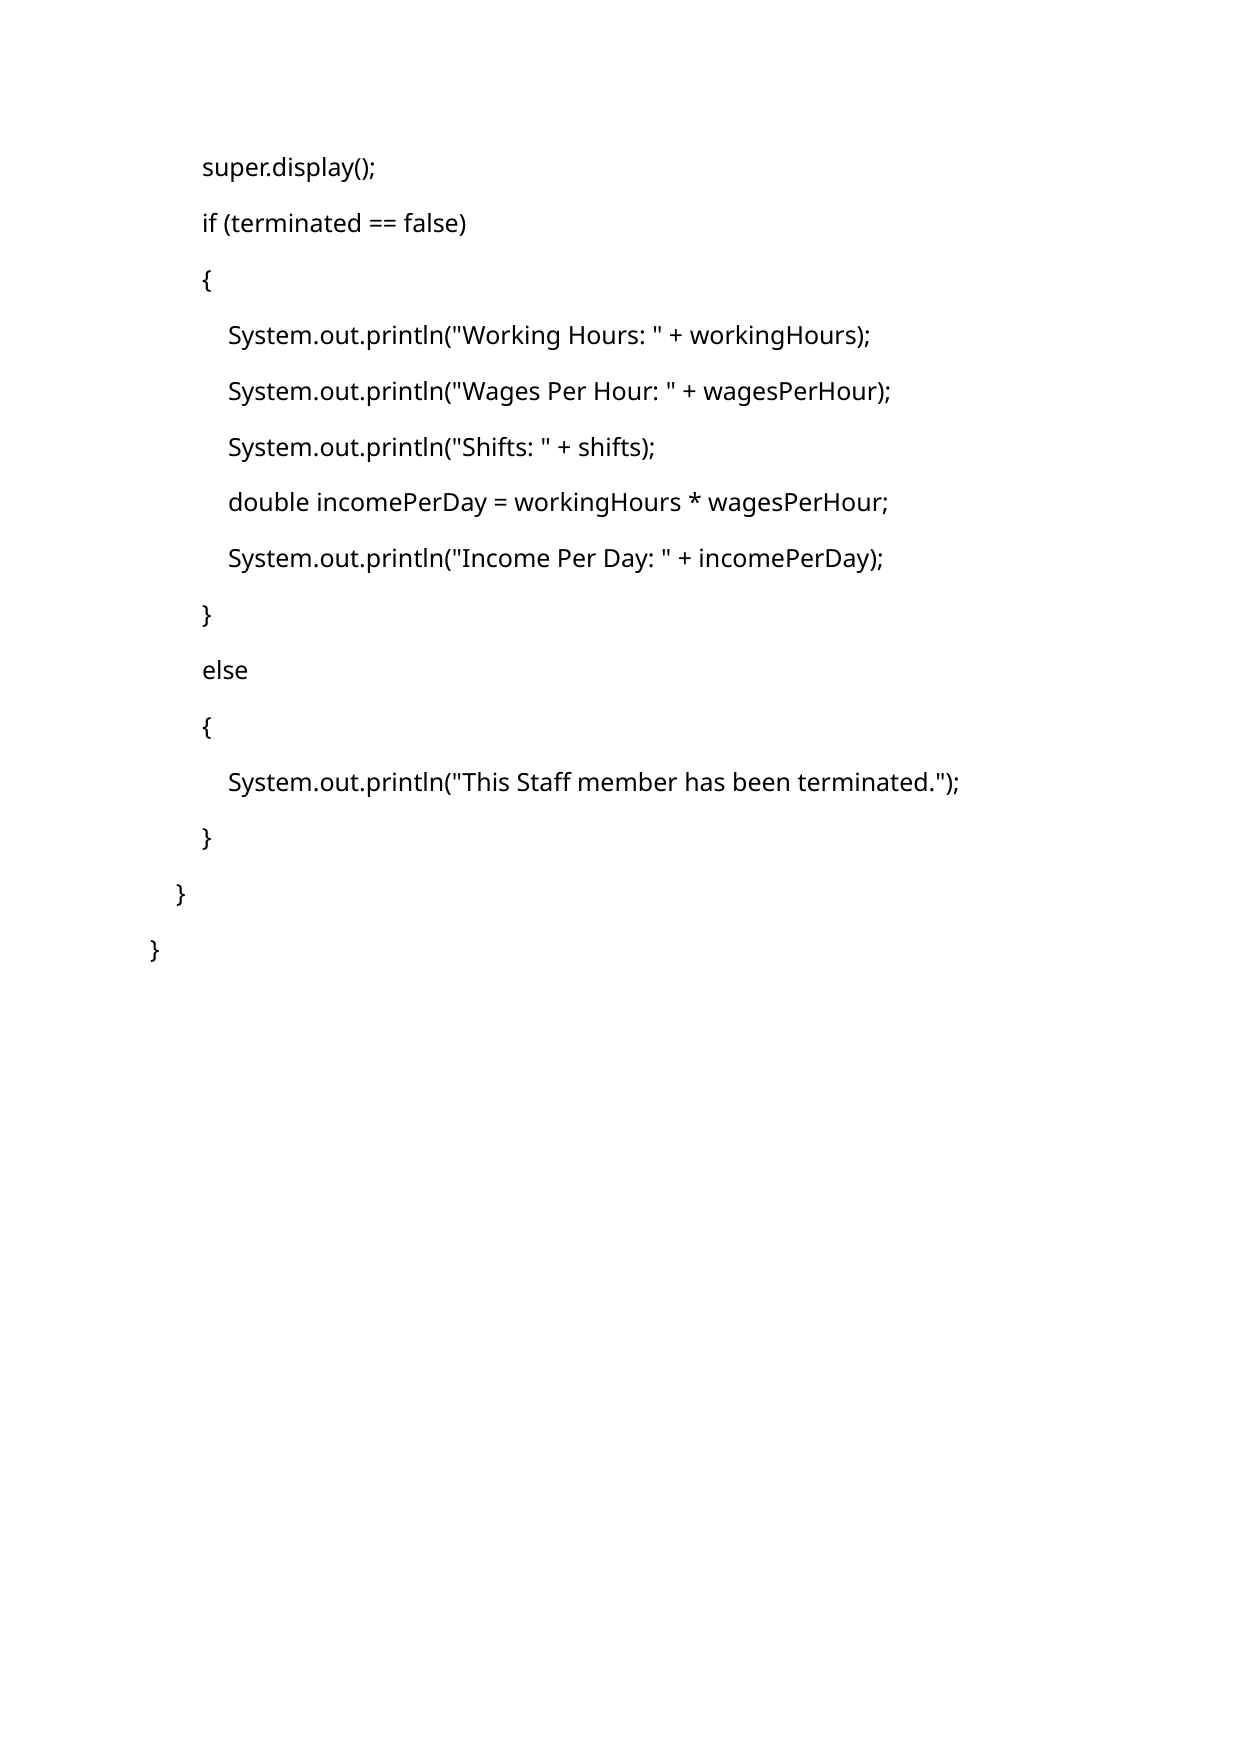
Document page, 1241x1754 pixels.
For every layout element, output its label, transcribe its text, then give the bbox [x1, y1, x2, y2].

text double incomePerDay = workingHours * wagesPerHour; [150, 485, 1090, 519]
text if (terminated == false) [150, 206, 1090, 240]
text { [150, 708, 1090, 742]
text } [150, 876, 1090, 910]
text System.out.println("This Staff member has been terminated."); [150, 764, 1090, 798]
text System.out.println("Working Hours: " + workingHours); [150, 317, 1090, 352]
text } [150, 597, 1090, 631]
text else [150, 652, 1090, 687]
text } [150, 932, 1090, 966]
text System.out.println("Wages Per Hour: " + wagesPerHour); [150, 373, 1090, 407]
text System.out.println("Income Per Day: " + incomePerDay); [150, 541, 1090, 575]
text { [150, 262, 1090, 296]
text System.out.println("Shifts: " + shifts); [150, 429, 1090, 463]
text super.display(); [150, 150, 1090, 184]
text } [150, 820, 1090, 854]
